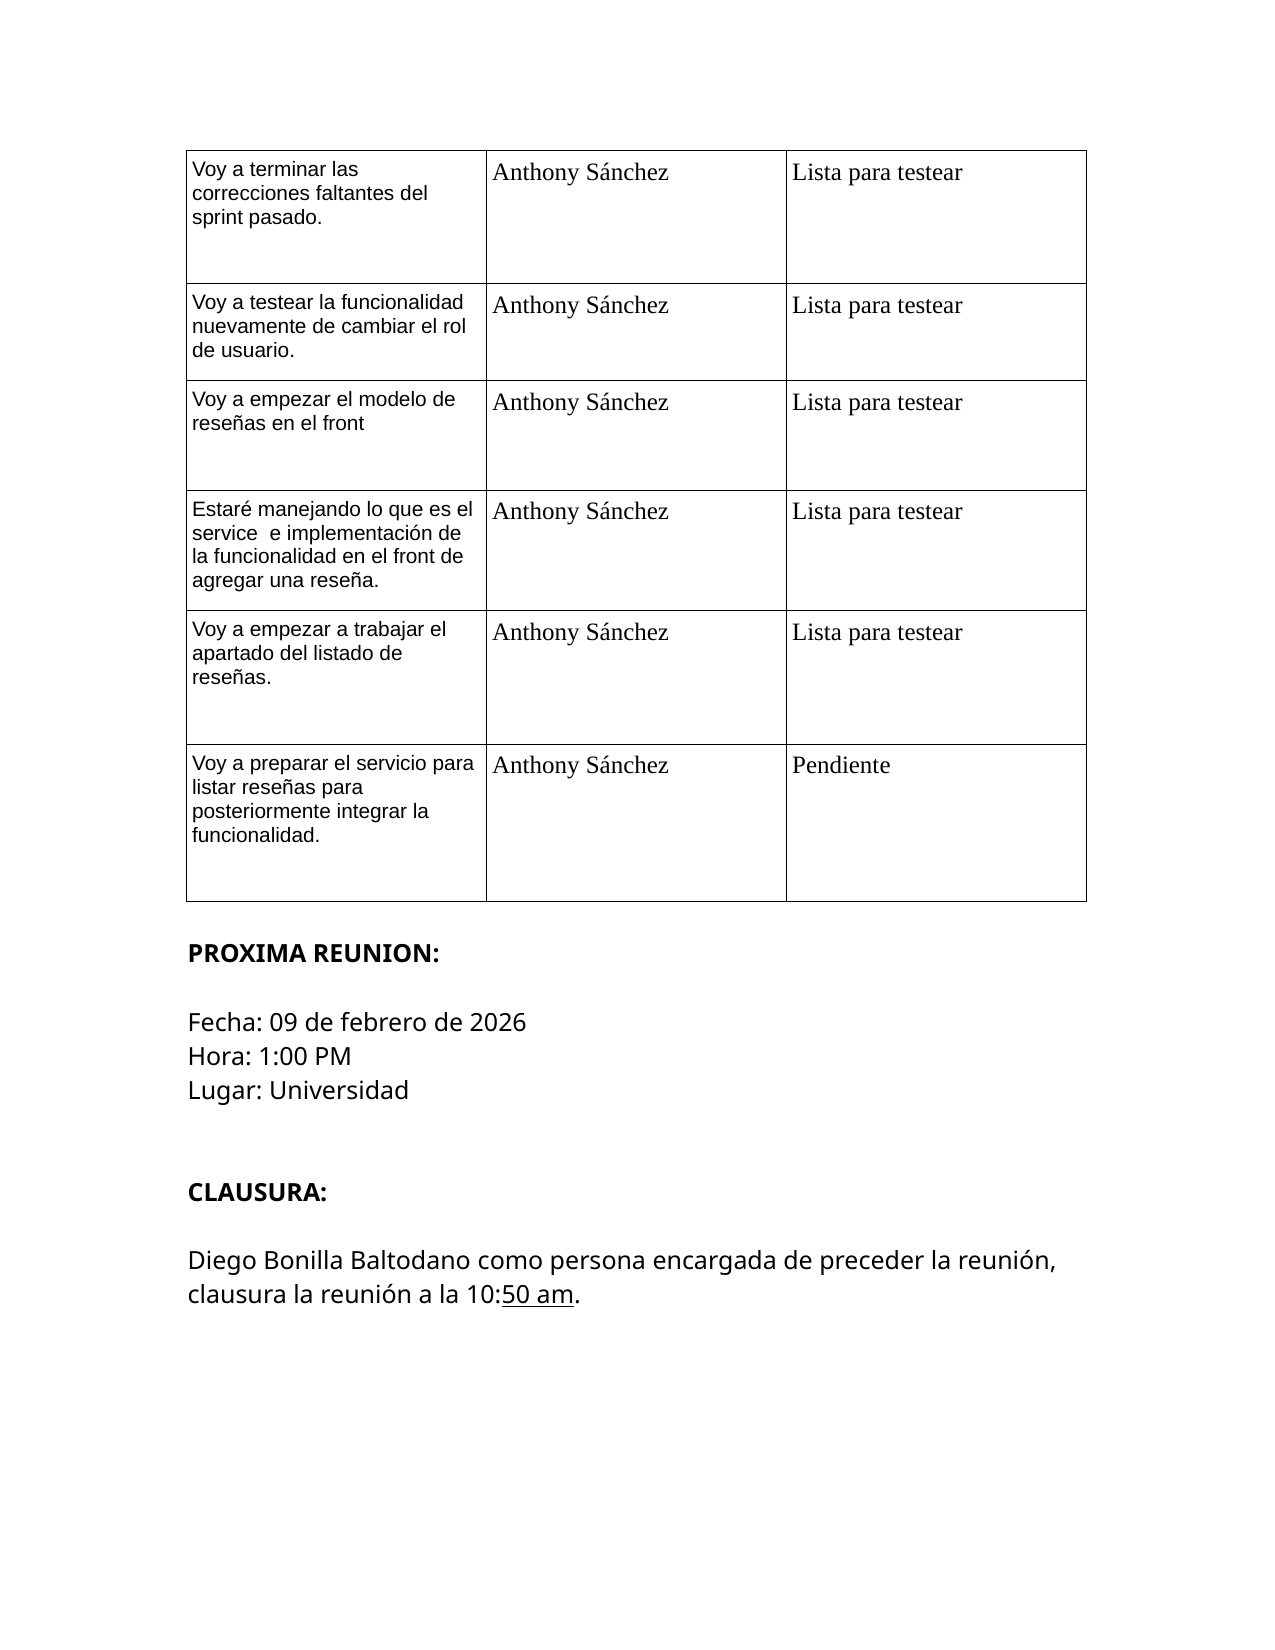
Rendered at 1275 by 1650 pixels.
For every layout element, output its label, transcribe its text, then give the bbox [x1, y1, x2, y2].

table_cell Lista para testear [787, 284, 1086, 380]
table_cell Anthony Sánchez [487, 284, 786, 380]
table_cell Anthony Sánchez [487, 745, 786, 901]
table_cell Lista para testear [787, 491, 1086, 610]
text Diego Bonilla Baltodano como persona encargada de preceder la reunión, clausura la reunión a la 10:50 am. [187, 1243, 1087, 1311]
table_cell Lista para testear [787, 381, 1086, 489]
table_cell Voy a terminar las correcciones faltantes del sprint pasado. [187, 151, 486, 283]
table_cell Pendiente [787, 745, 1086, 901]
table_cell Lista para testear [787, 151, 1086, 283]
table_cell Voy a testear la funcionalidad nuevamente de cambiar el rol de usuario. [187, 284, 486, 380]
table_cell Lista para testear [787, 611, 1086, 744]
text PROXIMA REUNION: [187, 936, 1087, 970]
table_cell Anthony Sánchez [487, 151, 786, 283]
table_cell Anthony Sánchez [487, 611, 786, 744]
text Fecha: 09 de febrero de 2026 [187, 1004, 1087, 1038]
table_cell Anthony Sánchez [487, 491, 786, 610]
table_cell Voy a empezar el modelo de reseñas en el front [187, 381, 486, 489]
table_cell Voy a empezar a trabajar el apartado del listado de reseñas. [187, 611, 486, 744]
text Hora: 1:00 PM [187, 1038, 1087, 1072]
text Lugar: Universidad [187, 1072, 1087, 1106]
table_cell Estaré manejando lo que es el service e implementación de la funcionalidad en el front de agregar una reseña. [187, 491, 486, 610]
table_cell Anthony Sánchez [487, 381, 786, 489]
text CLAUSURA: [187, 1174, 1087, 1209]
table_cell Voy a preparar el servicio para listar reseñas para posteriormente integrar la funcionalidad. [187, 745, 486, 901]
